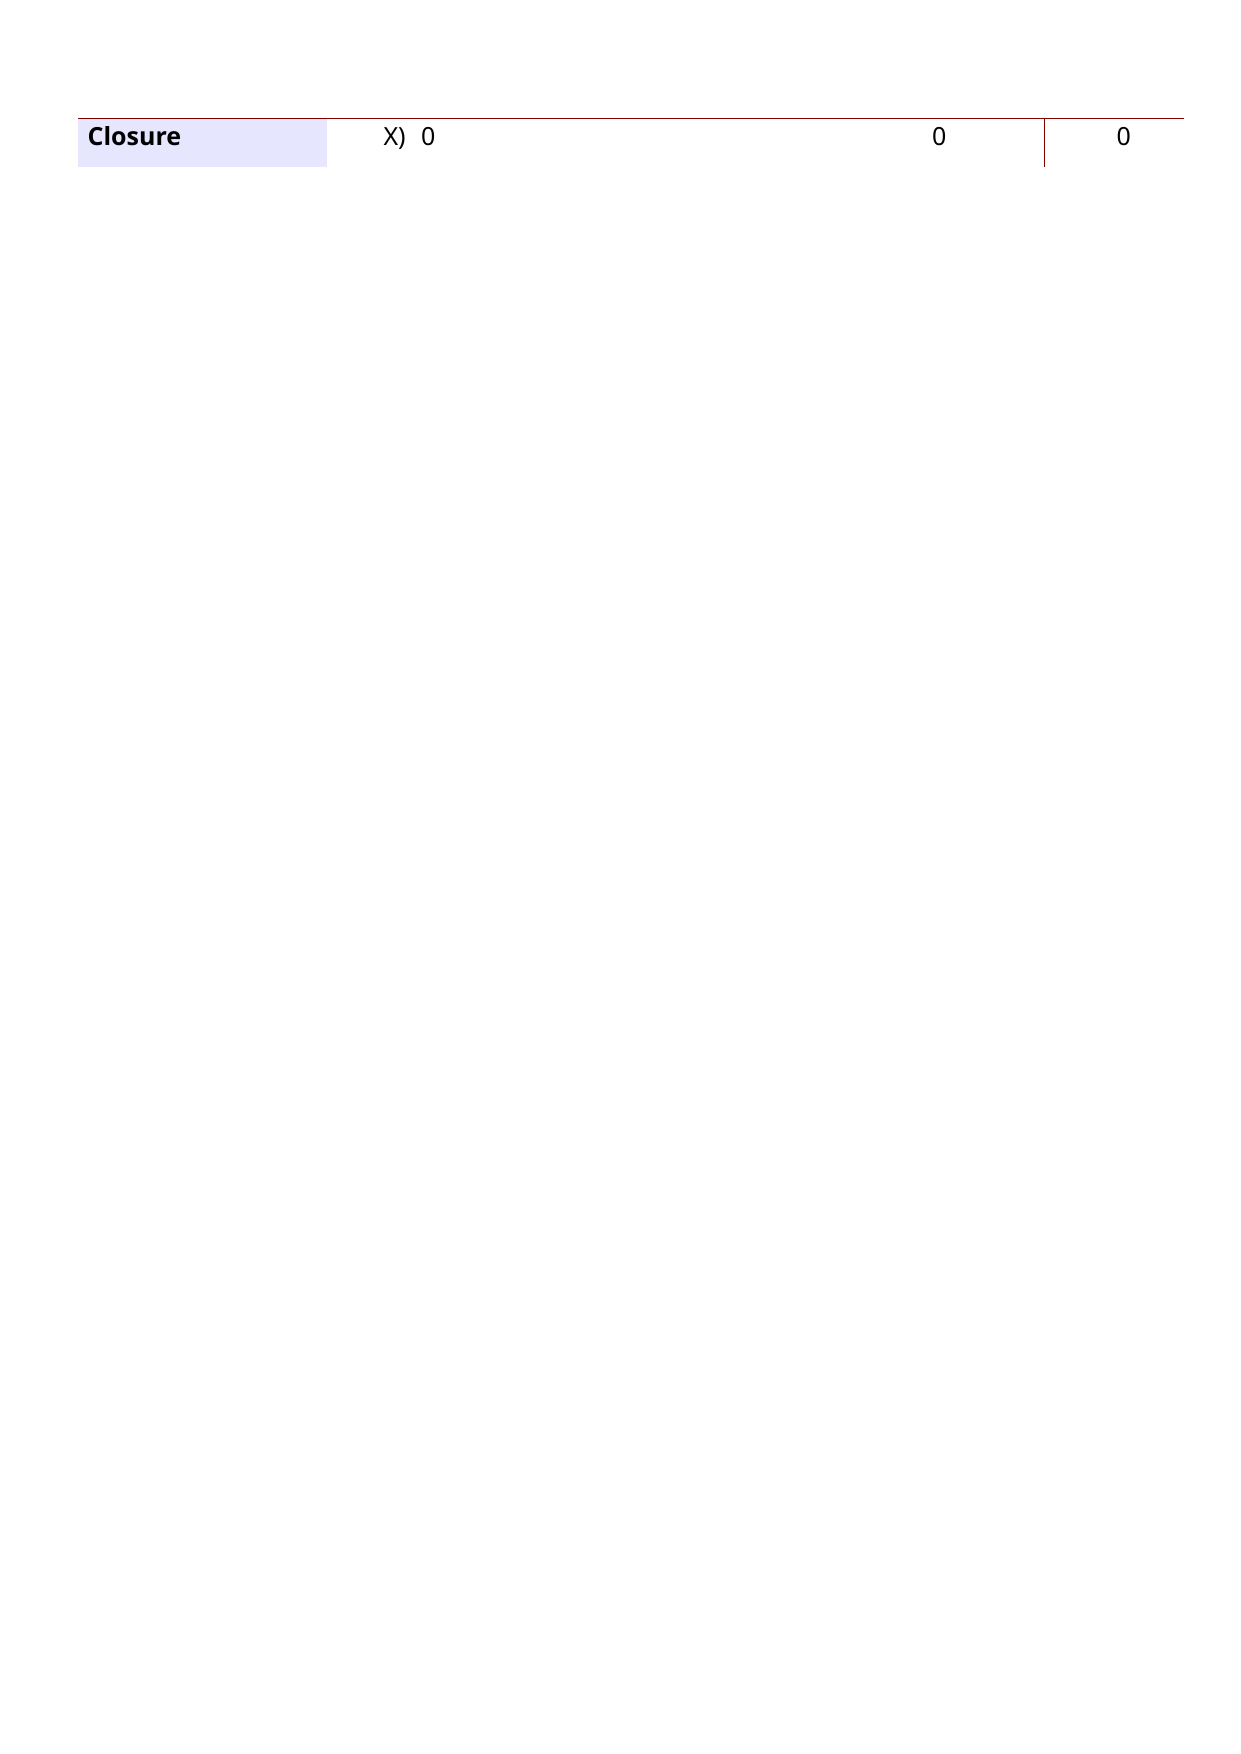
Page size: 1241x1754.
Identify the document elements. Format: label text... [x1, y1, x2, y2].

table_cell 0 [327, 119, 815, 167]
table_cell Closure [78, 119, 327, 167]
table_cell 0 [1045, 119, 1184, 167]
table_cell 0 [815, 119, 1044, 167]
